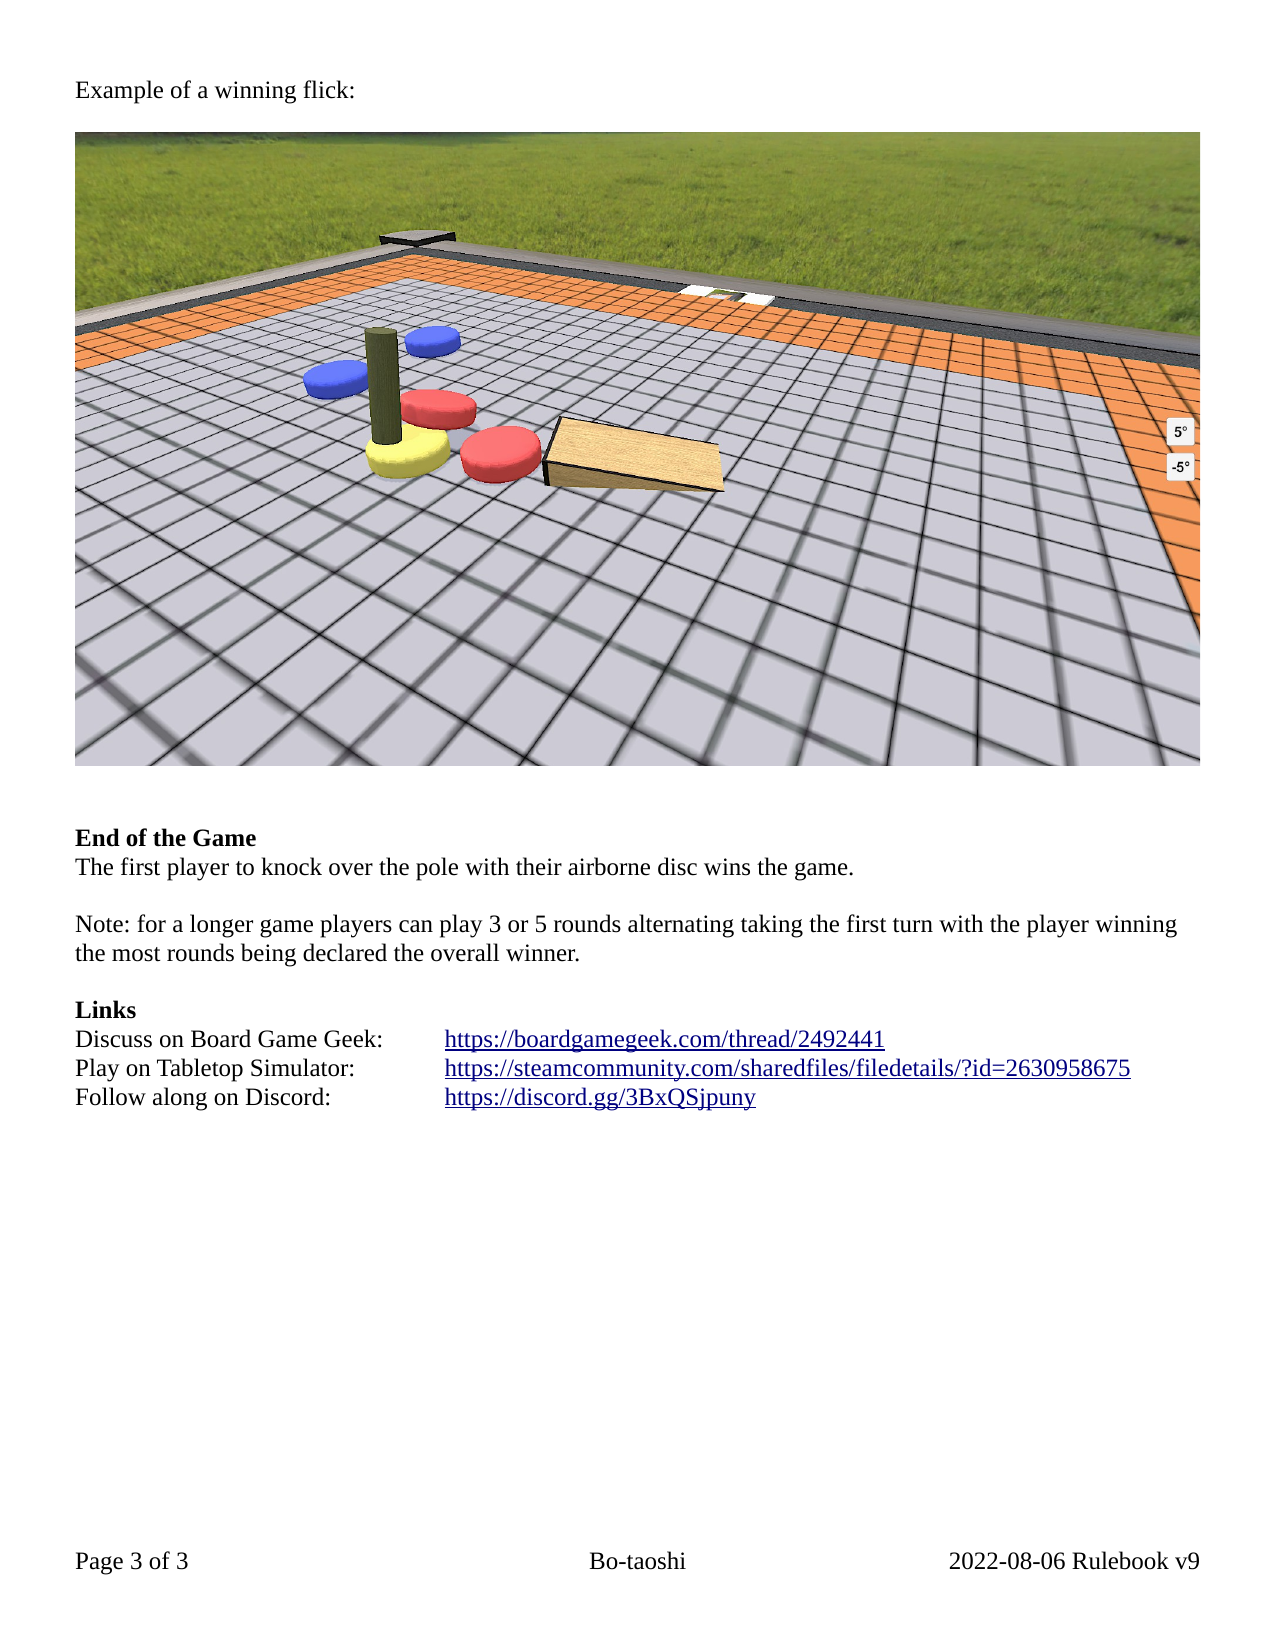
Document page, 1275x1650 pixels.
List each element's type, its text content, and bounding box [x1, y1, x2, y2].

list Follow along on Discord: https://discord.gg/3BxQSjpuny [75, 1082, 1200, 1110]
text Example of a winning flick: [75, 75, 1200, 104]
text Discuss on Board Game Geek: https://boardgamegeek.com/thread/2492441 [75, 1024, 1200, 1053]
text Note: for a longer game players can play 3 or 5 rounds alternating taking the first turn with the player winning the most rounds being declared the overall winner. [75, 909, 1200, 967]
list The first player to knock over the pole with their airborne disc wins the game. [75, 852, 1200, 880]
text End of the Game [75, 823, 1200, 852]
text Links [75, 995, 1200, 1024]
picture [75, 132, 1200, 766]
text Play on Tabletop Simulator: https://steamcommunity.com/sharedfiles/filedetails/?id=2630958675 [75, 1053, 1200, 1082]
